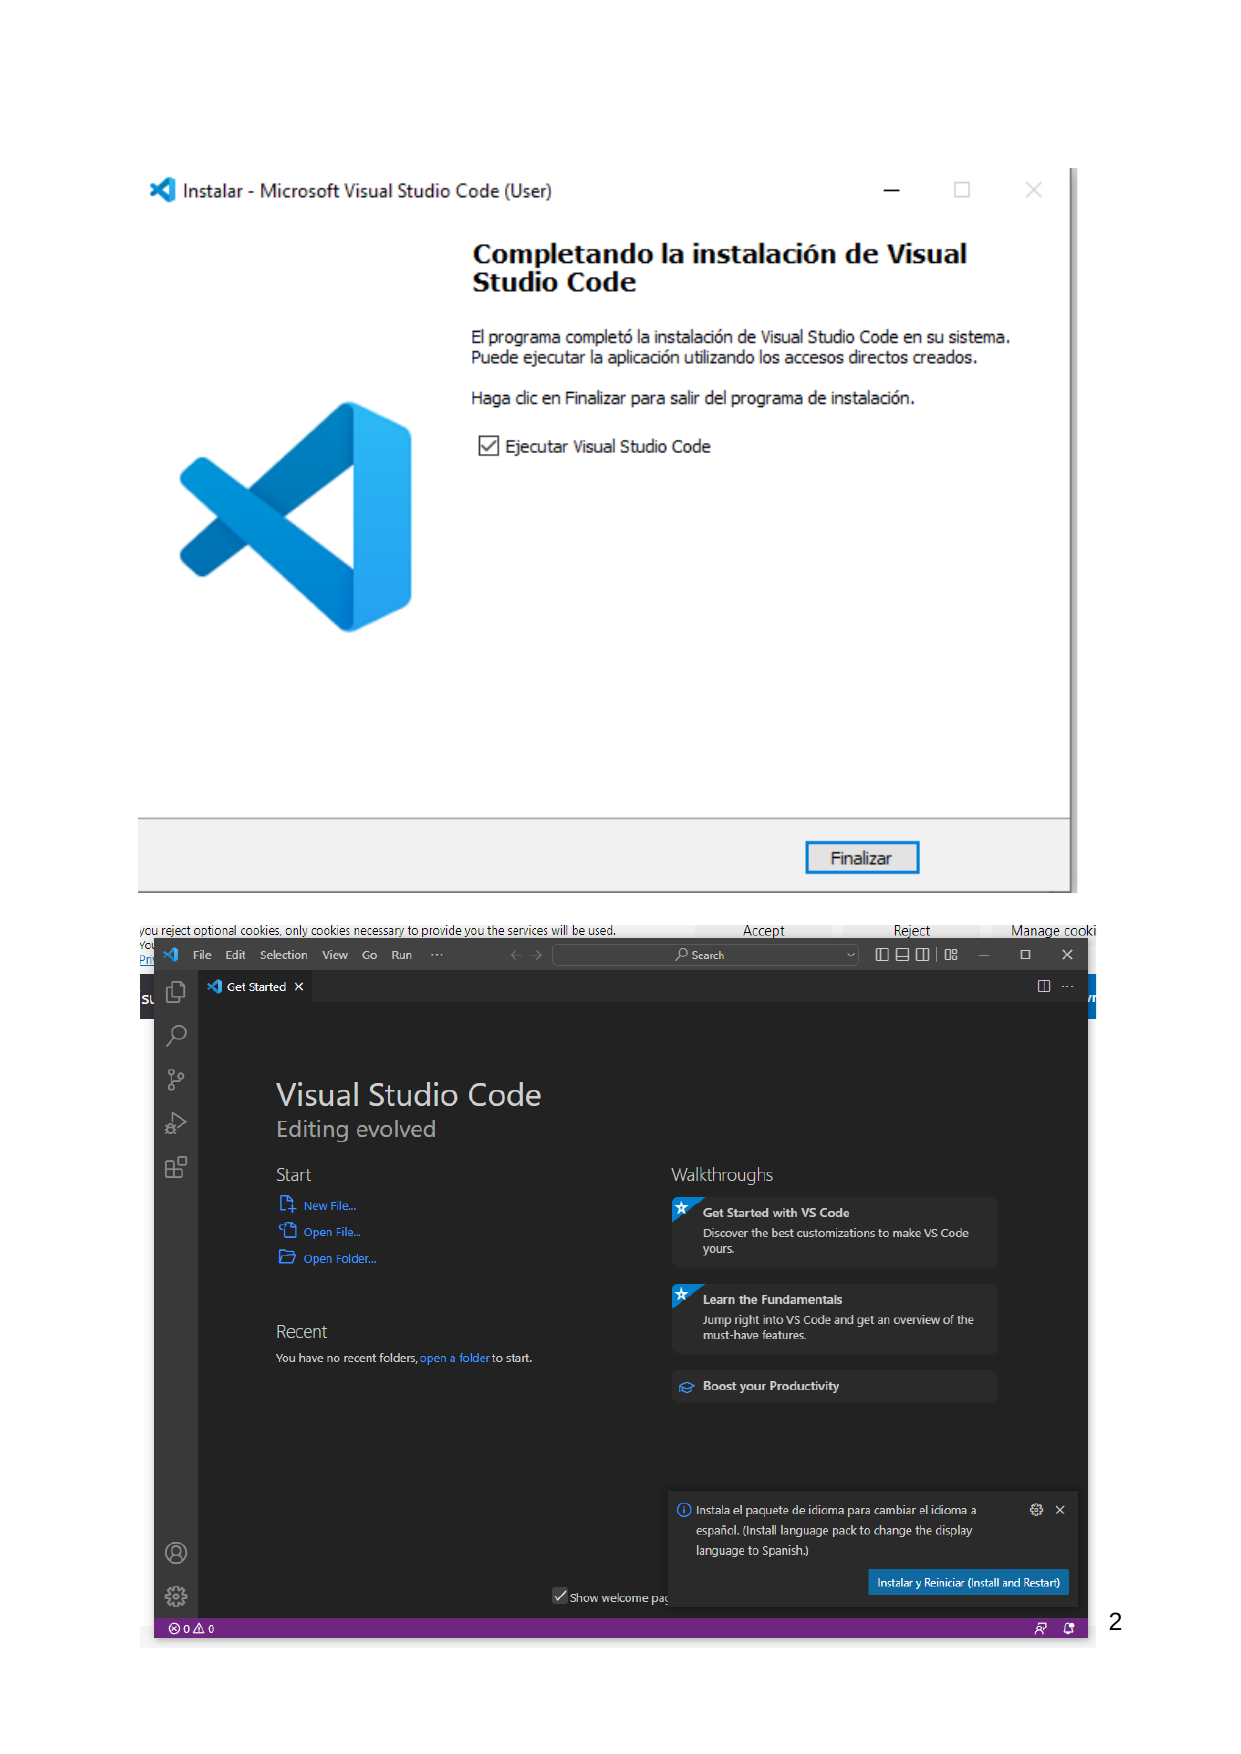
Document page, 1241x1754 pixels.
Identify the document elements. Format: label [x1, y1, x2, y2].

picture [140, 925, 1097, 1648]
picture [138, 168, 1078, 893]
